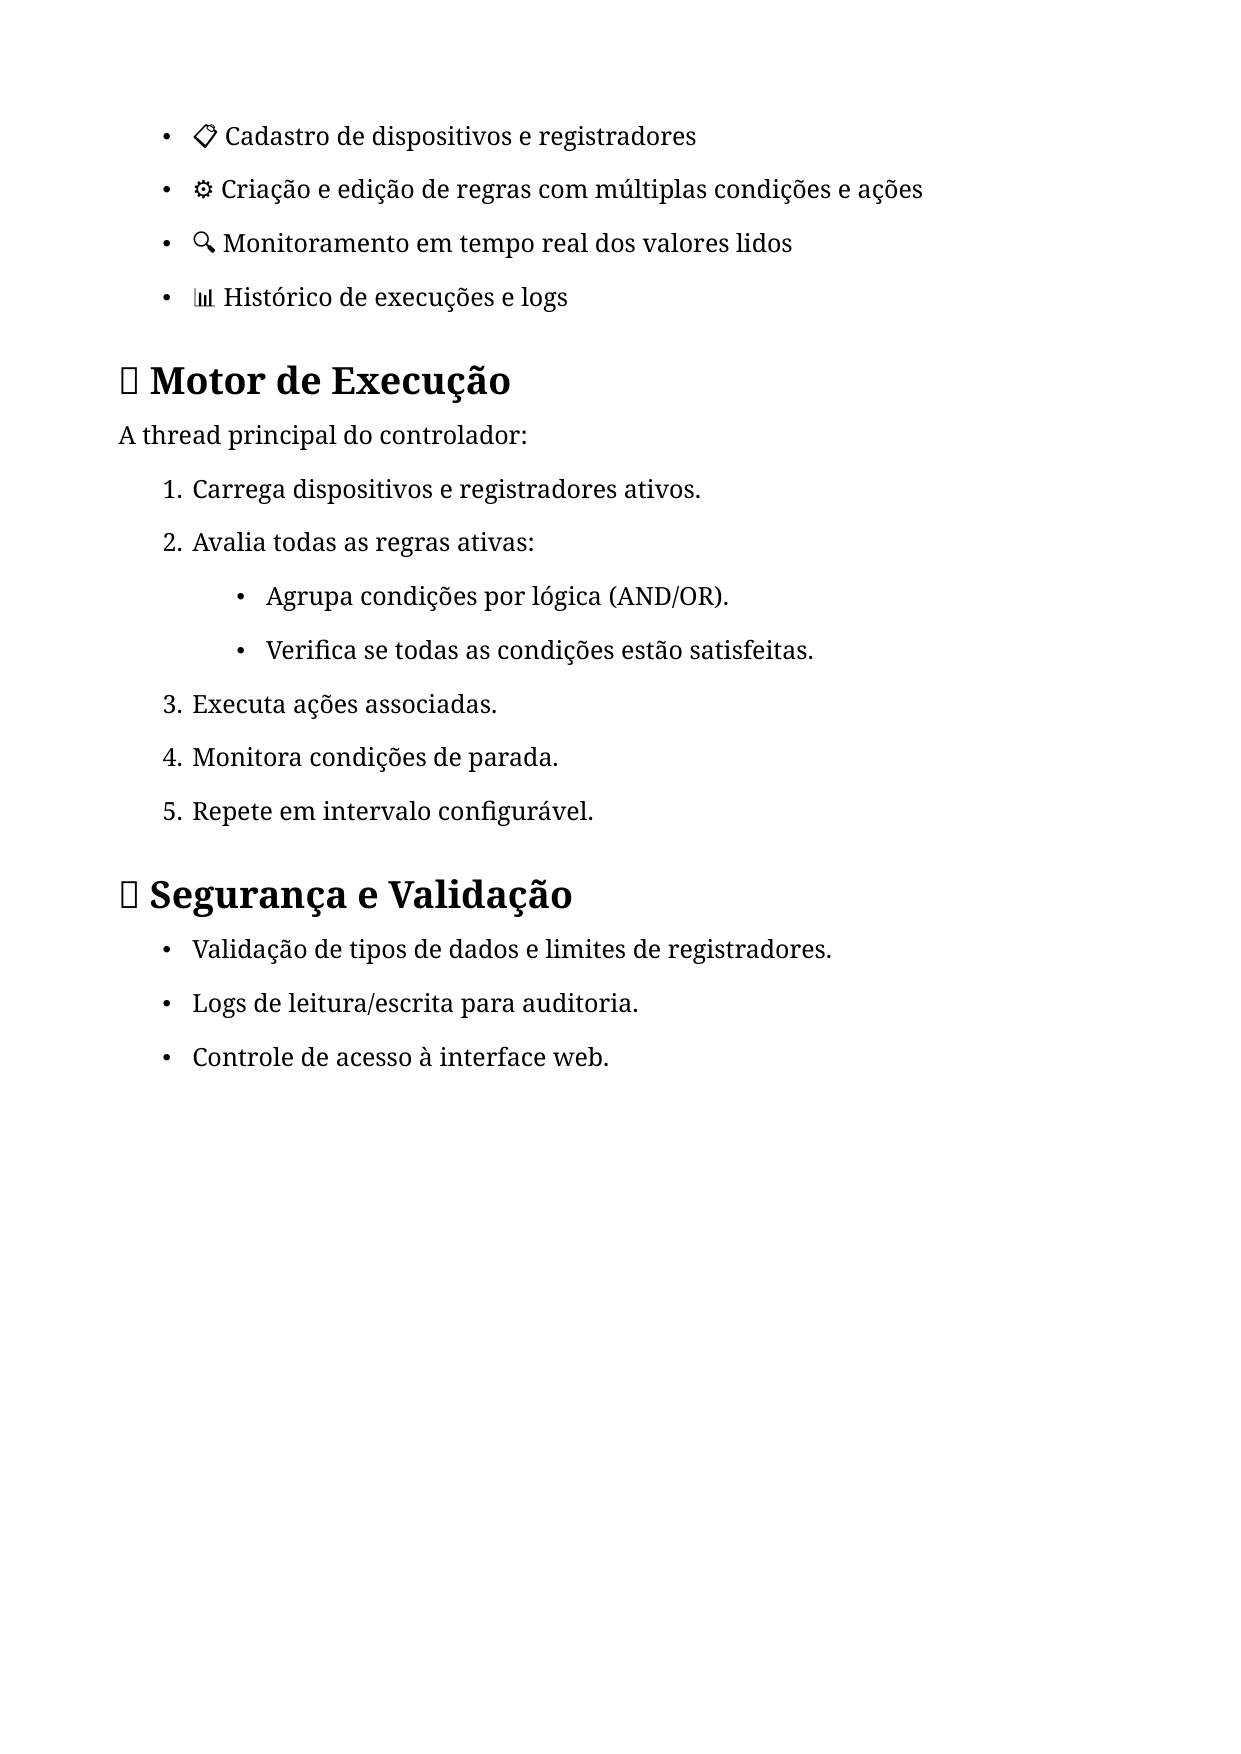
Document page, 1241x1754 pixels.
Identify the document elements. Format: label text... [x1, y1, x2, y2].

subtitle 🧩 Motor de Execução [118, 354, 1122, 405]
list Verifica se todas as condições estão satisfeitas. [236, 632, 1122, 667]
list Agrupa condições por lógica (AND/OR). [236, 579, 1122, 613]
list Avalia todas as regras ativas: [162, 525, 1122, 559]
subtitle 🔐 Segurança e Validação [118, 868, 1122, 919]
list ⚙️ Criação e edição de regras com múltiplas condições e ações [162, 172, 1122, 206]
list Repete em intervalo configurável. [162, 794, 1122, 828]
list Logs de leitura/escrita para auditoria. [162, 986, 1122, 1020]
list Monitora condições de parada. [162, 740, 1122, 774]
list Controle de acesso à interface web. [162, 1039, 1122, 1073]
list 📋 Cadastro de dispositivos e registradores [162, 118, 1122, 152]
list Validação de tipos de dados e limites de registradores. [162, 932, 1122, 966]
list 📊 Histórico de execuções e logs [162, 279, 1122, 313]
list Executa ações associadas. [162, 686, 1122, 720]
list Carrega dispositivos e registradores ativos. [162, 471, 1122, 505]
list 🔍 Monitoramento em tempo real dos valores lidos [162, 226, 1122, 260]
text A thread principal do controlador: [118, 417, 1122, 452]
